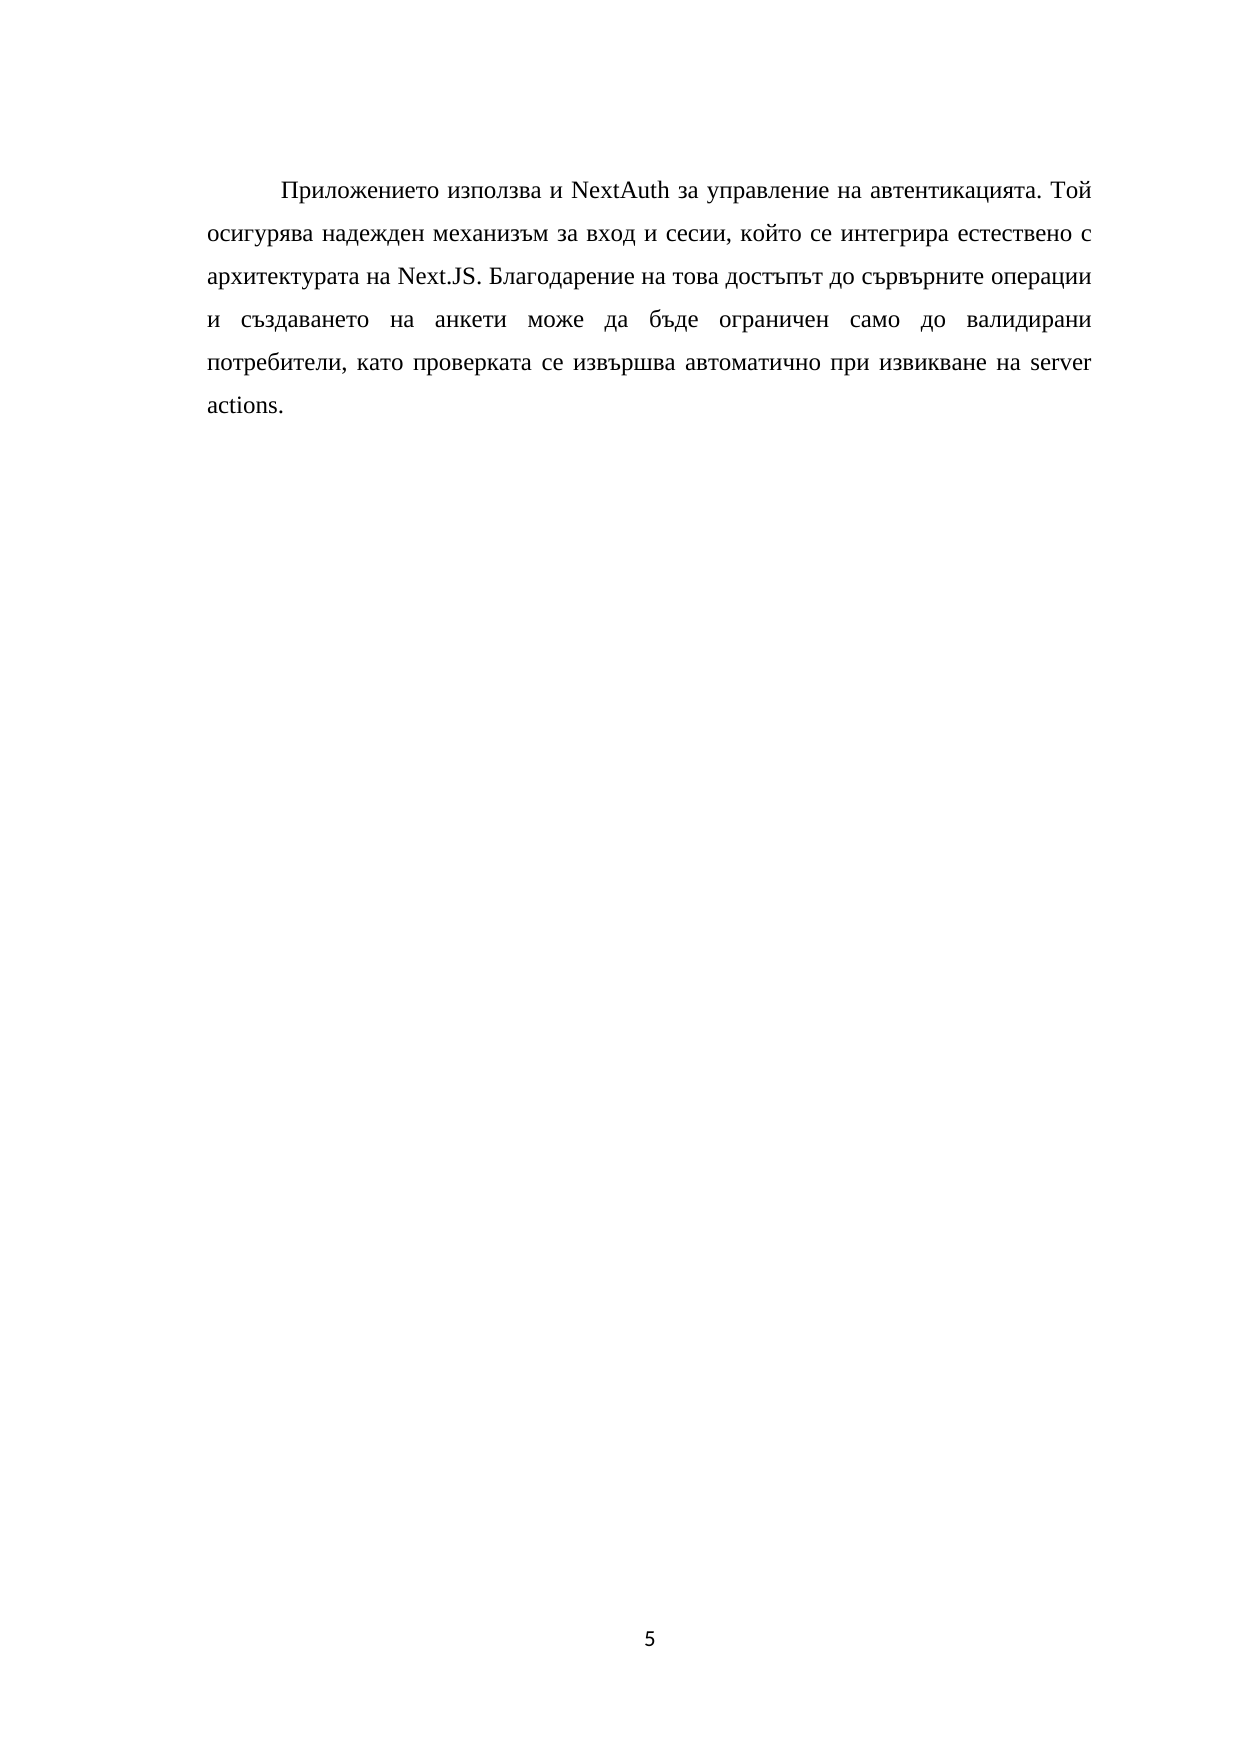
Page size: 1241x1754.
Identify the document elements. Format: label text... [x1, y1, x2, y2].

text Приложението използва и NextAuth за управление на автентикацията. Той осигурява надежден механизъм за вход и сесии, който се интегрира естествено с архитектурата на Next.JS. Благодарение на това достъпът до сървърните операции и създаването на анкети може да бъде ограничен само до валидирани потребители, като проверката се извършва автоматично при извикване на server actions. [207, 175, 1092, 419]
